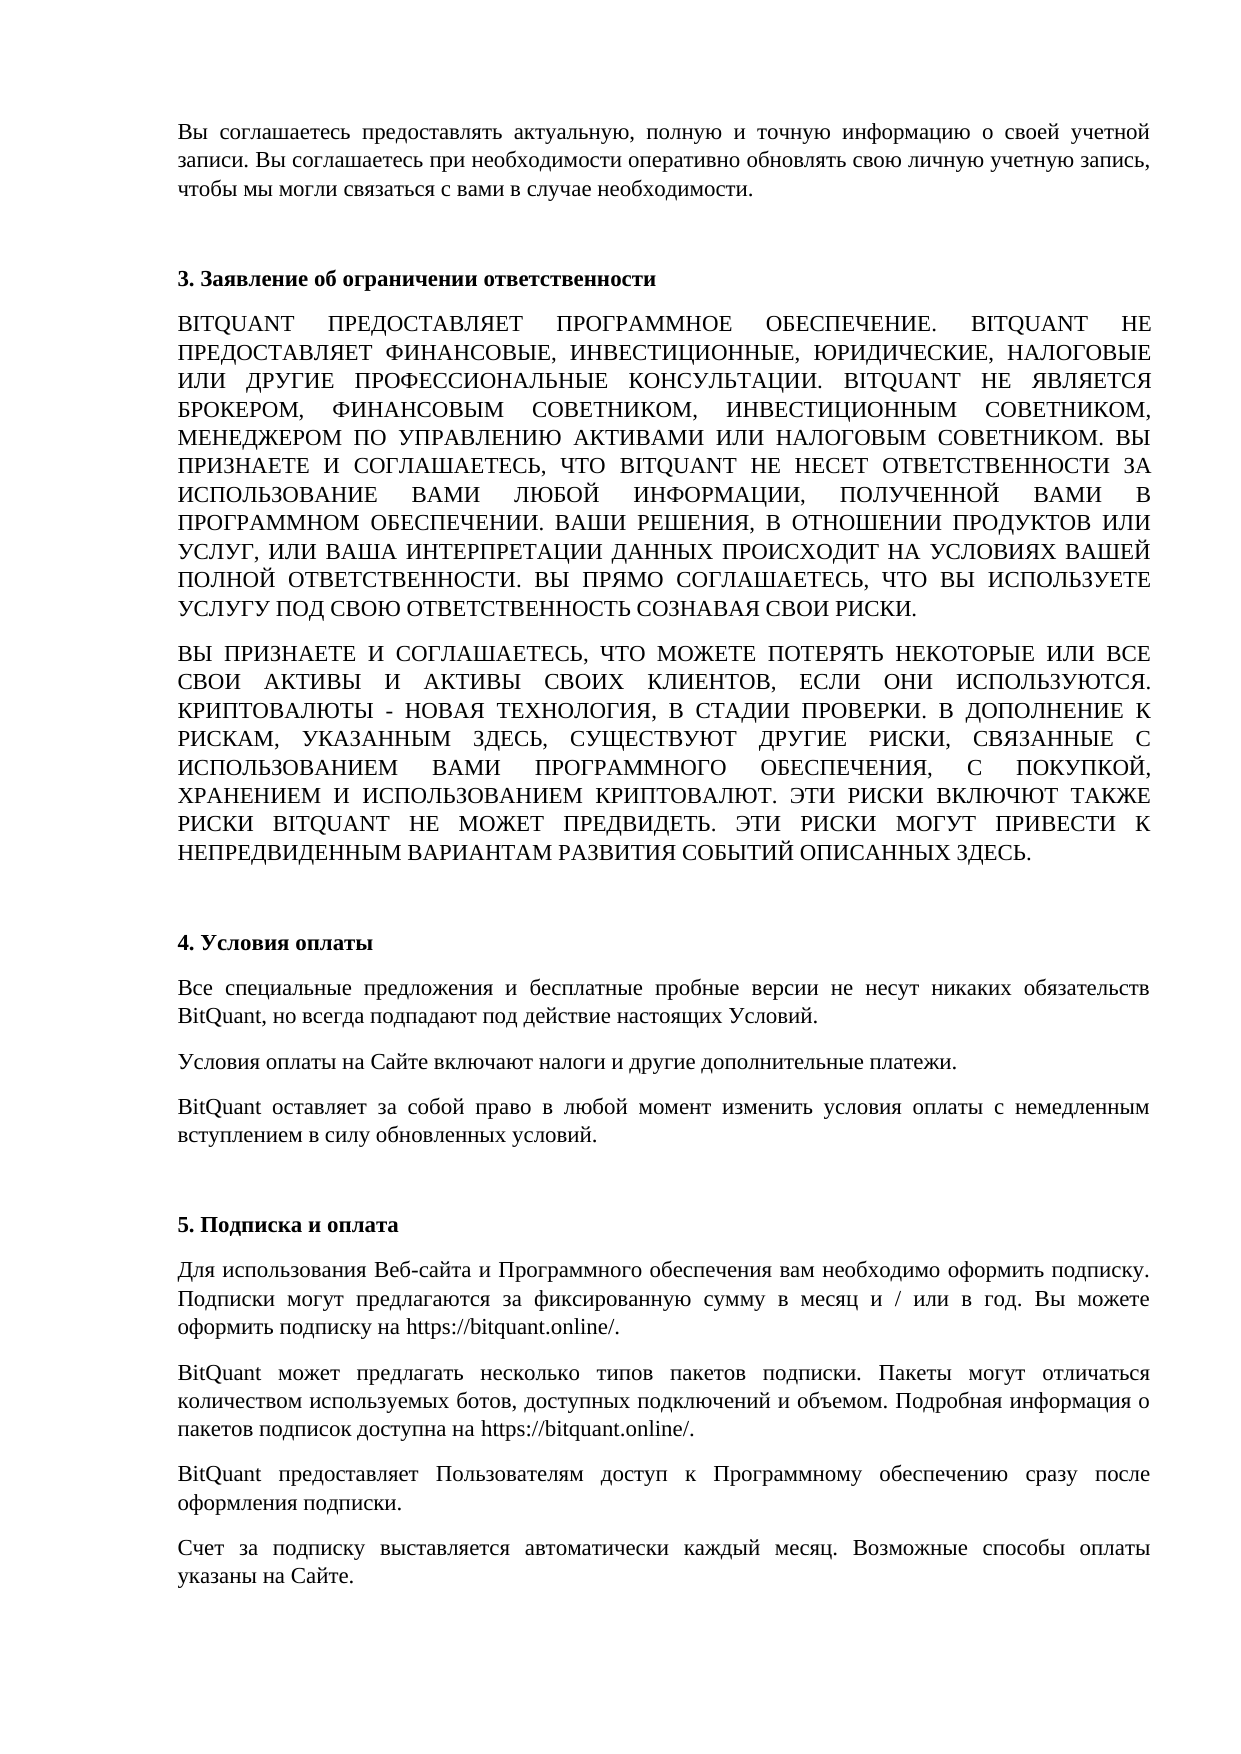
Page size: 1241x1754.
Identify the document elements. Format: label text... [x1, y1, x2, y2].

text BitQuant предоставляет Пользователям доступ к Программному обеспечению сразу после оформления подписки. [177, 1461, 1152, 1515]
text 3. Заявление об ограничении ответственности [177, 265, 1152, 292]
text ВЫ ПРИЗНАЕТЕ И СОГЛАШАЕТЕСЬ, ЧТО МОЖЕТЕ ПОТЕРЯТЬ НЕКОТОРЫЕ ИЛИ ВСЕ СВОИ АКТИВЫ И АКТИВЫ СВОИХ КЛИЕНТОВ, ЕСЛИ ОНИ ИСПОЛЬЗУЮТСЯ. КРИПТОВАЛЮТЫ - НОВАЯ ТЕХНОЛОГИЯ, В СТАДИИ ПРОВЕРКИ. В ДОПОЛНЕНИЕ К РИСКАМ, УКАЗАННЫМ ЗДЕСЬ, СУЩЕСТВУЮТ ДРУГИЕ РИСКИ, СВЯЗАННЫЕ С ИСПОЛЬЗОВАНИЕМ ВАМИ ПРОГРАММНОГО ОБЕСПЕЧЕНИЯ, С ПОКУПКОЙ, ХРАНЕНИЕМ И ИСПОЛЬЗОВАНИЕМ КРИПТОВАЛЮТ. ЭТИ РИСКИ ВКЛЮЧЮТ ТАКЖЕ РИСКИ BITQUANT НЕ МОЖЕТ ПРЕДВИДЕТЬ. ЭТИ РИСКИ МОГУТ ПРИВЕСТИ К НЕПРЕДВИДЕННЫМ ВАРИАНТАМ РАЗВИТИЯ СОБЫТИЙ ОПИСАННЫХ ЗДЕСЬ. [177, 640, 1152, 865]
text BITQUANT ПРЕДОСТАВЛЯЕТ ПРОГРАММНОЕ ОБЕСПЕЧЕНИЕ. BITQUANT НЕ ПРЕДОСТАВЛЯЕТ ФИНАНСОВЫЕ, ИНВЕСТИЦИОННЫЕ, ЮРИДИЧЕСКИЕ, НАЛОГОВЫЕ ИЛИ ДРУГИЕ ПРОФЕССИОНАЛЬНЫЕ КОНСУЛЬТАЦИИ. BITQUANT НЕ ЯВЛЯЕТСЯ БРОКЕРОМ, ФИНАНСОВЫМ СОВЕТНИКОМ, ИНВЕСТИЦИОННЫМ СОВЕТНИКОМ, МЕНЕДЖЕРОМ ПО УПРАВЛЕНИЮ АКТИВАМИ ИЛИ НАЛОГОВЫМ СОВЕТНИКОМ. ВЫ ПРИЗНАЕТЕ И СОГЛАШАЕТЕСЬ, ЧТО BITQUANT НЕ НЕСЕТ ОТВЕТСТВЕННОСТИ ЗА ИСПОЛЬЗОВАНИЕ ВАМИ ЛЮБОЙ ИНФОРМАЦИИ, ПОЛУЧЕННОЙ ВАМИ В ПРОГРАММНОМ ОБЕСПЕЧЕНИИ. ВАШИ РЕШЕНИЯ, В ОТНОШЕНИИ ПРОДУКТОВ ИЛИ УСЛУГ, ИЛИ ВАША ИНТЕРПРЕТАЦИИ ДАННЫХ ПРОИСХОДИТ НА УСЛОВИЯХ ВАШЕЙ ПОЛНОЙ ОТВЕТСТВЕННОСТИ. ВЫ ПРЯМО СОГЛАШАЕТЕСЬ, ЧТО ВЫ ИСПОЛЬЗУЕТЕ УСЛУГУ ПОД СВОЮ ОТВЕТСТВЕННОСТЬ СОЗНАВАЯ СВОИ РИСКИ. [177, 310, 1152, 621]
text 4. Условия оплаты [177, 929, 1152, 955]
text BitQuant оставляет за собой право в любой момент изменить условия оплаты с немедленным вступлением в силу обновленных условий. [177, 1093, 1152, 1148]
text Счет за подписку выставляется автоматически каждый месяц. Возможные способы оплаты указаны на Сайте. [177, 1534, 1152, 1589]
text 5. Подписка и оплата [177, 1211, 1152, 1238]
text Условия оплаты на Сайте включают налоги и другие дополнительные платежи. [177, 1048, 1152, 1074]
text Все специальные предложения и бесплатные пробные версии не несут никаких обязательств BitQuant, но всегда подпадают под действие настоящих Условий. [177, 974, 1152, 1029]
text BitQuant может предлагать несколько типов пакетов подписки. Пакеты могут отличаться количеством используемых ботов, доступных подключений и объемом. Подробная информация о пакетов подписок доступна на https://bitquant.online/. [177, 1358, 1152, 1442]
text Вы соглашаетесь предоставлять актуальную, полную и точную информацию о своей учетной записи. Вы соглашаетесь при необходимости оперативно обновлять свою личную учетную запись, чтобы мы могли связаться с вами в случае необходимости. [177, 118, 1152, 201]
text Для использования Веб-сайта и Программного обеспечения вам необходимо оформить подписку. Подписки могут предлагаются за фиксированную сумму в месяц и / или в год. Вы можете оформить подписку на https://bitquant.online/. [177, 1257, 1152, 1340]
